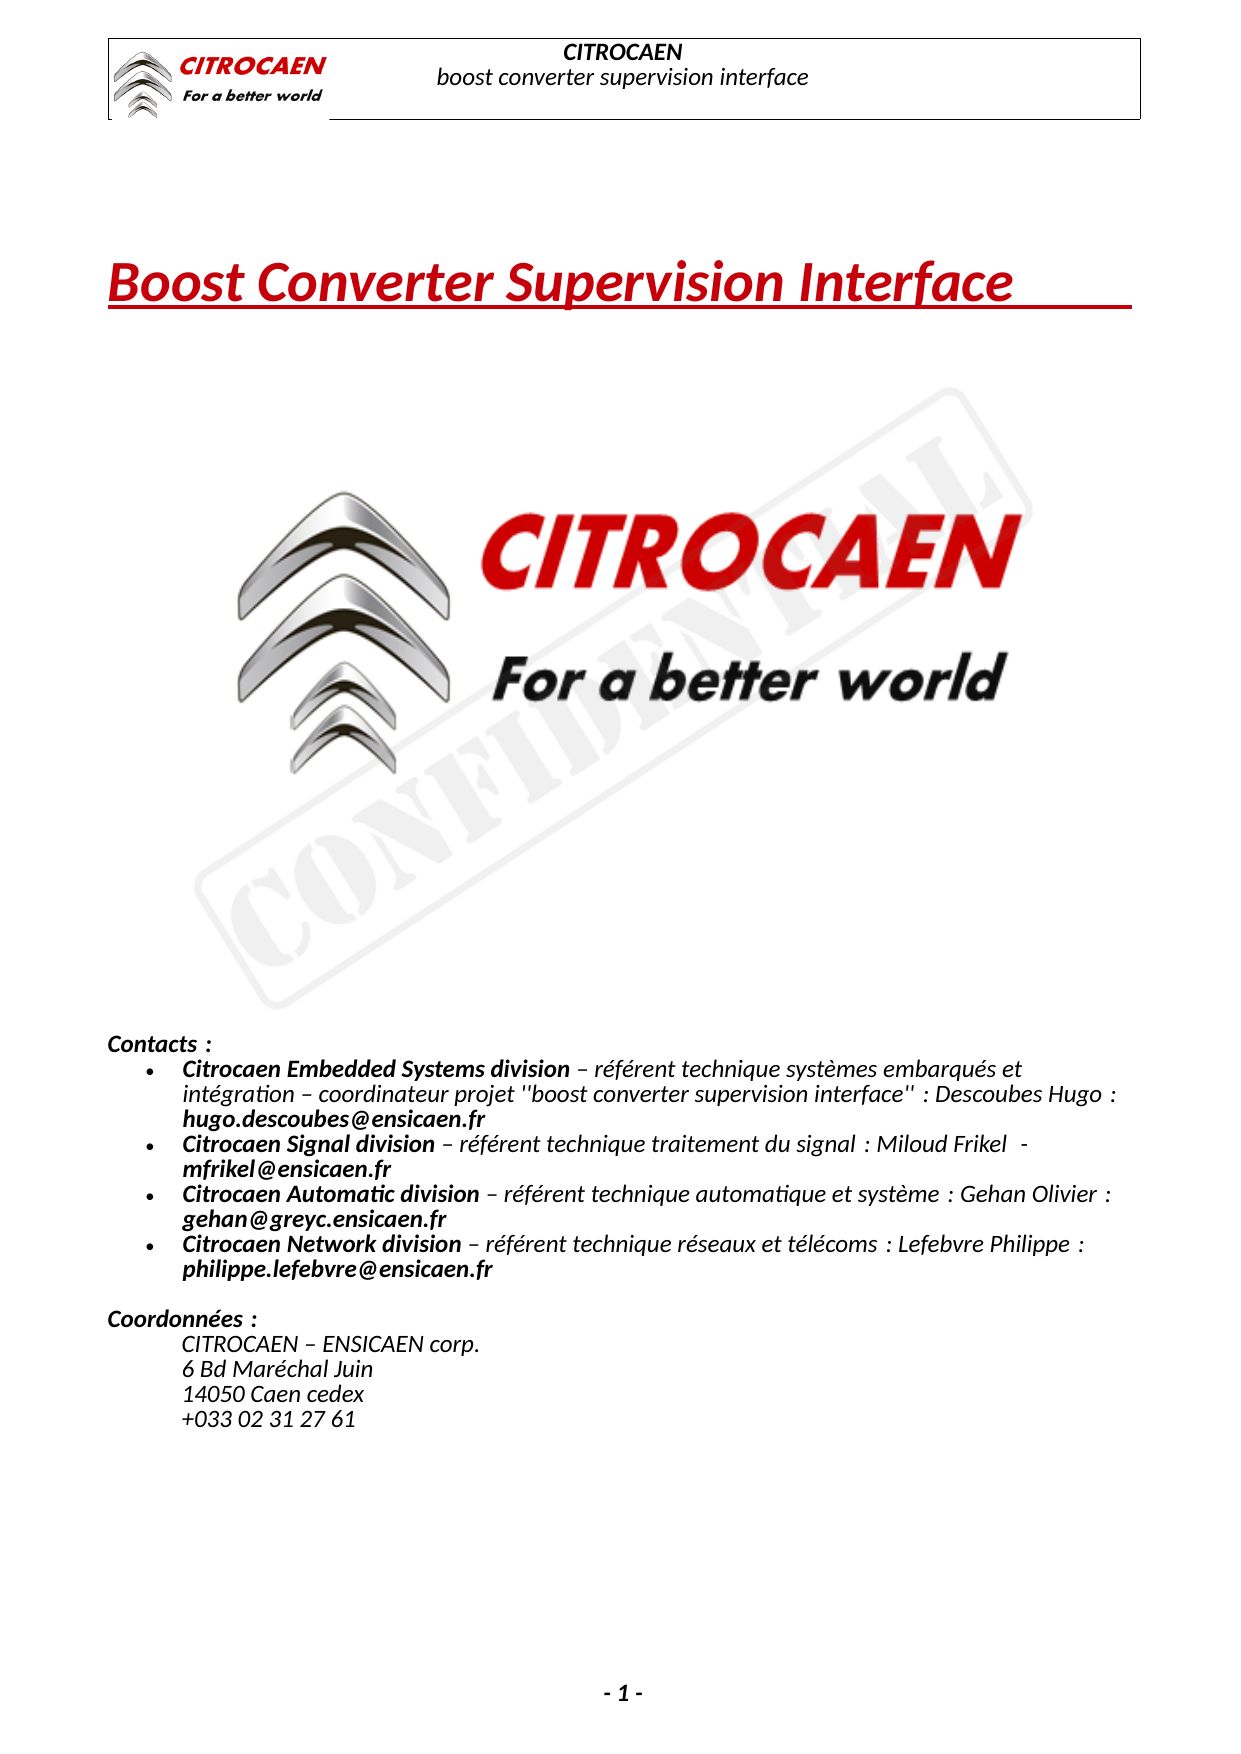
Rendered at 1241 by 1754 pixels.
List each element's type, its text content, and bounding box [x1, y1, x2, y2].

list Citrocaen Network division – référent technique réseaux et télécoms : Lefebvre Philippe : philippe.lefebvre@ensicaen.fr [145, 1234, 1140, 1284]
text 6 Bd Maréchal Juin [181, 1359, 1140, 1384]
list Citrocaen Signal division – référent technique traitement du signal : Miloud Frikel - mfrikel@ensicaen.fr [145, 1143, 1140, 1184]
picture [111, 49, 330, 120]
text CITROCAEN – ENSICAEN corp. [181, 1334, 1140, 1359]
text Coordonnées : [107, 1309, 1140, 1334]
text +033 02 31 27 61 [181, 1409, 1140, 1434]
list Citrocaen Automatic division – référent technique automatique et système : Gehan Olivier : gehan@greyc.ensicaen.fr [145, 1184, 1140, 1234]
text 14050 Caen cedex [181, 1384, 1140, 1409]
picture [228, 483, 1035, 784]
